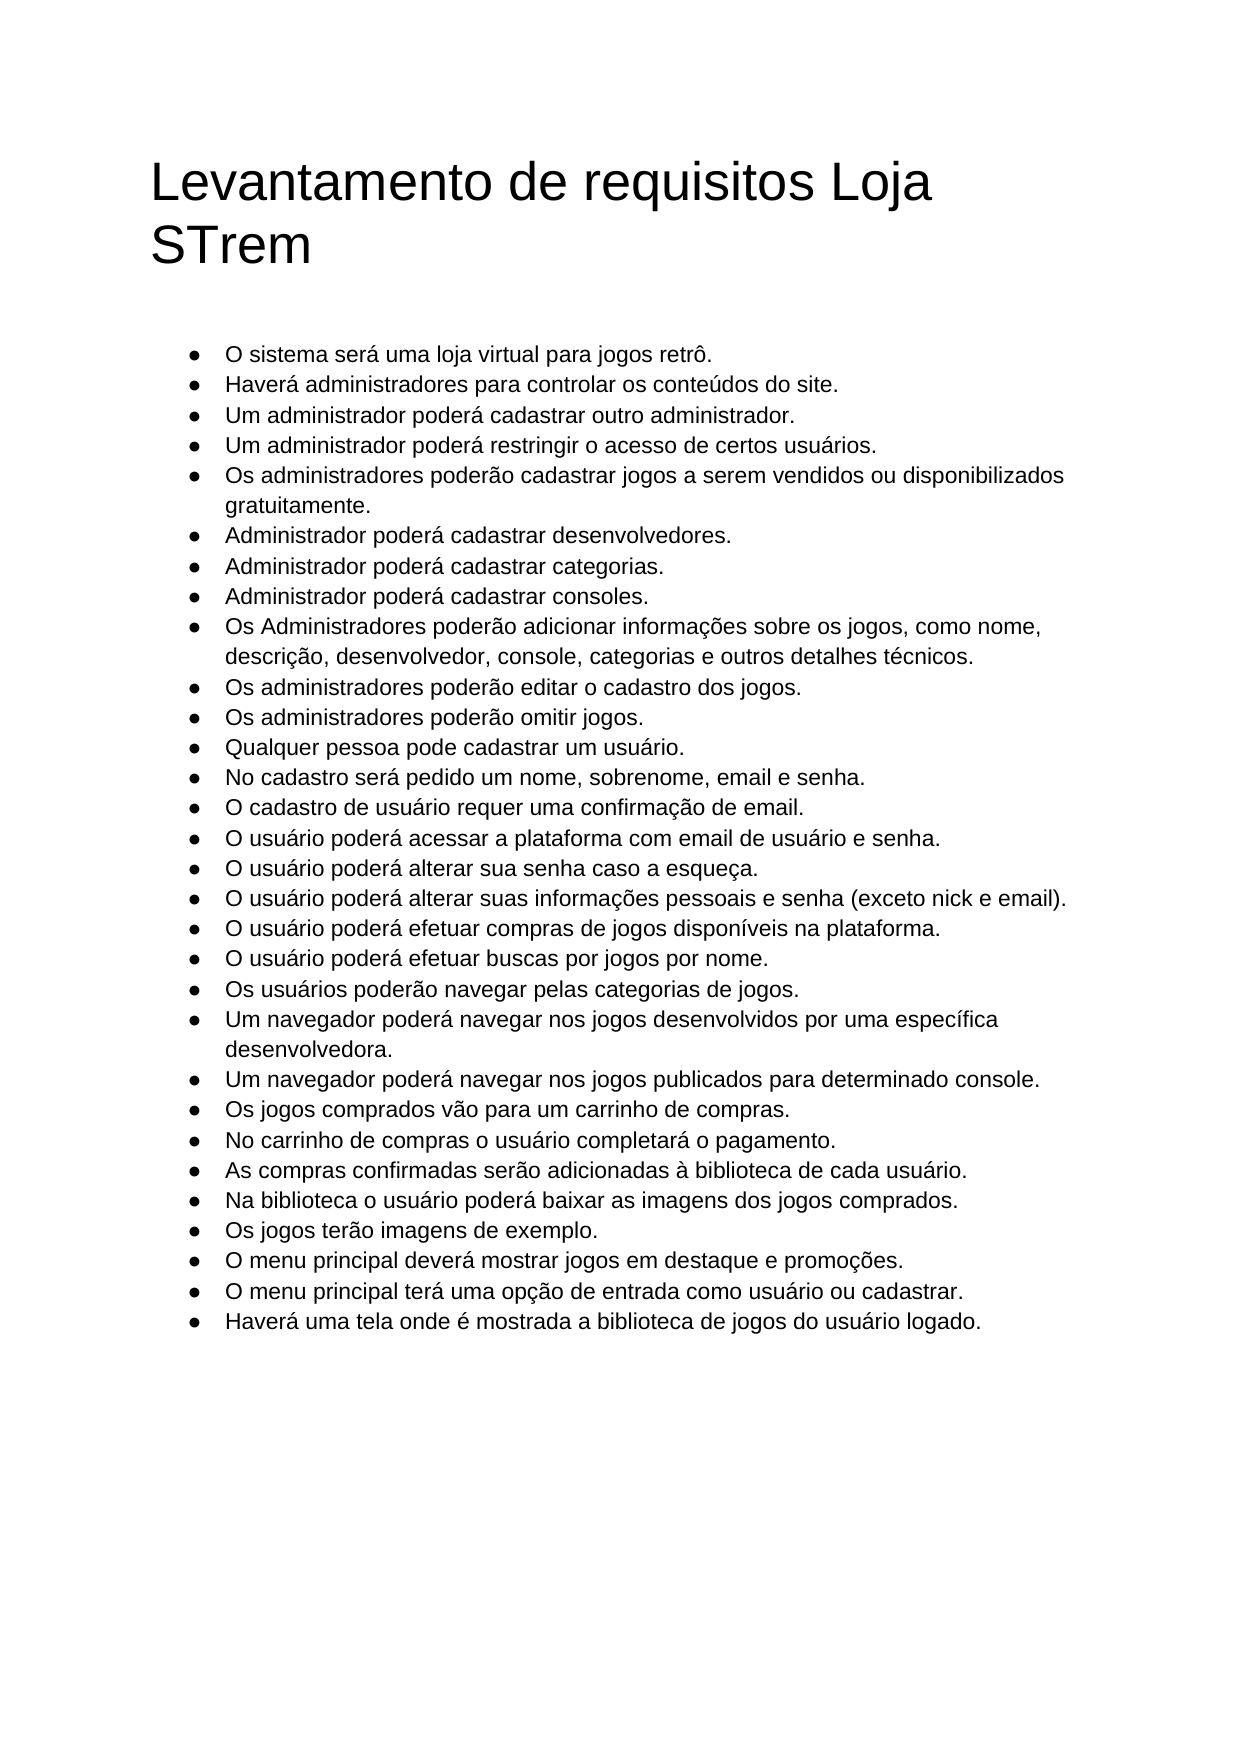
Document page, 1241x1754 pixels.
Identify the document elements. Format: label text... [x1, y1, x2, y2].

list Os administradores poderão editar o cadastro dos jogos. [187, 673, 1090, 700]
list Um navegador poderá navegar nos jogos desenvolvidos por uma específica desenvolvedora. [187, 1006, 1090, 1062]
list No carrinho de compras o usuário completará o pagamento. [187, 1127, 1090, 1153]
list Haverá administradores para controlar os conteúdos do site. [187, 371, 1090, 398]
list Os jogos comprados vão para um carrinho de compras. [187, 1096, 1090, 1123]
list As compras confirmadas serão adicionadas à biblioteca de cada usuário. [187, 1157, 1090, 1183]
list Na biblioteca o usuário poderá baixar as imagens dos jogos comprados. [187, 1187, 1090, 1213]
list O menu principal terá uma opção de entrada como usuário ou cadastrar. [187, 1278, 1090, 1304]
list Um administrador poderá restringir o acesso de certos usuários. [187, 432, 1090, 458]
list O sistema será uma loja virtual para jogos retrô. [187, 341, 1090, 368]
list O usuário poderá efetuar buscas por jogos por nome. [187, 945, 1090, 972]
list Os administradores poderão cadastrar jogos a serem vendidos ou disponibilizados gratuitamente. [187, 462, 1090, 519]
list Um navegador poderá navegar nos jogos publicados para determinado console. [187, 1066, 1090, 1093]
list O usuário poderá acessar a plataforma com email de usuário e senha. [187, 824, 1090, 851]
list Qualquer pessoa pode cadastrar um usuário. [187, 734, 1090, 760]
list Administrador poderá cadastrar categorias. [187, 553, 1090, 579]
list No cadastro será pedido um nome, sobrenome, email e senha. [187, 764, 1090, 791]
list O usuário poderá alterar sua senha caso a esqueça. [187, 855, 1090, 881]
title Levantamento de requisitos Loja STrem [150, 150, 1090, 274]
list Administrador poderá cadastrar consoles. [187, 583, 1090, 609]
list O cadastro de usuário requer uma confirmação de email. [187, 794, 1090, 821]
list Administrador poderá cadastrar desenvolvedores. [187, 522, 1090, 549]
list Um administrador poderá cadastrar outro administrador. [187, 402, 1090, 428]
list Os usuários poderão navegar pelas categorias de jogos. [187, 976, 1090, 1002]
list Os jogos terão imagens de exemplo. [187, 1217, 1090, 1244]
list Haverá uma tela onde é mostrada a biblioteca de jogos do usuário logado. [187, 1308, 1090, 1334]
list O menu principal deverá mostrar jogos em destaque e promoções. [187, 1247, 1090, 1274]
list O usuário poderá alterar suas informações pessoais e senha (exceto nick e email). [187, 885, 1090, 911]
list Os administradores poderão omitir jogos. [187, 704, 1090, 730]
list O usuário poderá efetuar compras de jogos disponíveis na plataforma. [187, 915, 1090, 942]
list Os Administradores poderão adicionar informações sobre os jogos, como nome, descrição, desenvolvedor, console, categorias e outros detalhes técnicos. [187, 613, 1090, 670]
